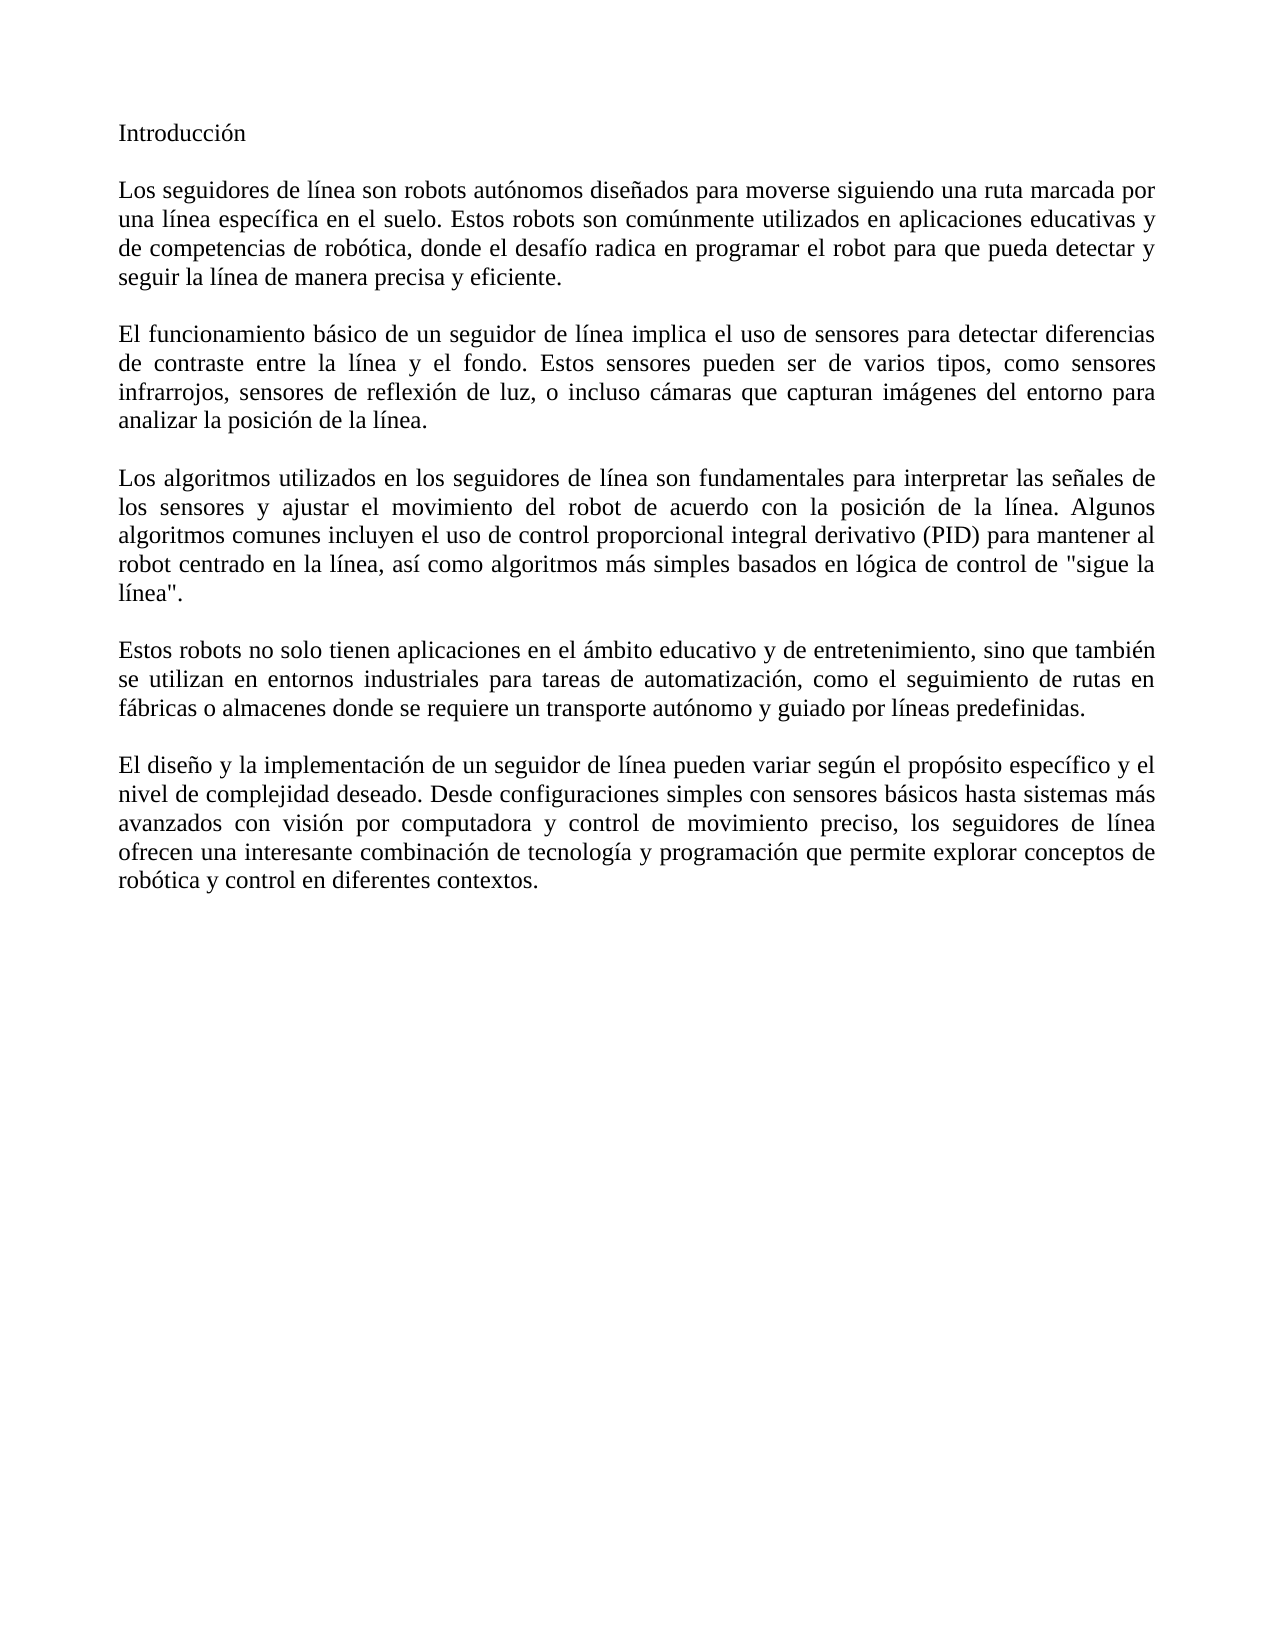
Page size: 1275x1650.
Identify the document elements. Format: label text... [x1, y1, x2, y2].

text Introducción [118, 118, 1157, 147]
text Los algoritmos utilizados en los seguidores de línea son fundamentales para interpretar las señales de los sensores y ajustar el movimiento del robot de acuerdo con la posición de la línea. Algunos algoritmos comunes incluyen el uso de control proporcional integral derivativo (PID) para mantener al robot centrado en la línea, así como algoritmos más simples basados en lógica de control de "sigue la línea". [118, 463, 1157, 607]
text El diseño y la implementación de un seguidor de línea pueden variar según el propósito específico y el nivel de complejidad deseado. Desde configuraciones simples con sensores básicos hasta sistemas más avanzados con visión por computadora y control de movimiento preciso, los seguidores de línea ofrecen una interesante combinación de tecnología y programación que permite explorar conceptos de robótica y control en diferentes contextos. [118, 751, 1157, 894]
text Los seguidores de línea son robots autónomos diseñados para moverse siguiendo una ruta marcada por una línea específica en el suelo. Estos robots son comúnmente utilizados en aplicaciones educativas y de competencias de robótica, donde el desafío radica en programar el robot para que pueda detectar y seguir la línea de manera precisa y eficiente. [118, 176, 1157, 291]
text El funcionamiento básico de un seguidor de línea implica el uso de sensores para detectar diferencias de contraste entre la línea y el fondo. Estos sensores pueden ser de varios tipos, como sensores infrarrojos, sensores de reflexión de luz, o incluso cámaras que capturan imágenes del entorno para analizar la posición de la línea. [118, 319, 1157, 434]
text Estos robots no solo tienen aplicaciones en el ámbito educativo y de entretenimiento, sino que también se utilizan en entornos industriales para tareas de automatización, como el seguimiento de rutas en fábricas o almacenes donde se requiere un transporte autónomo y guiado por líneas predefinidas. [118, 636, 1157, 722]
